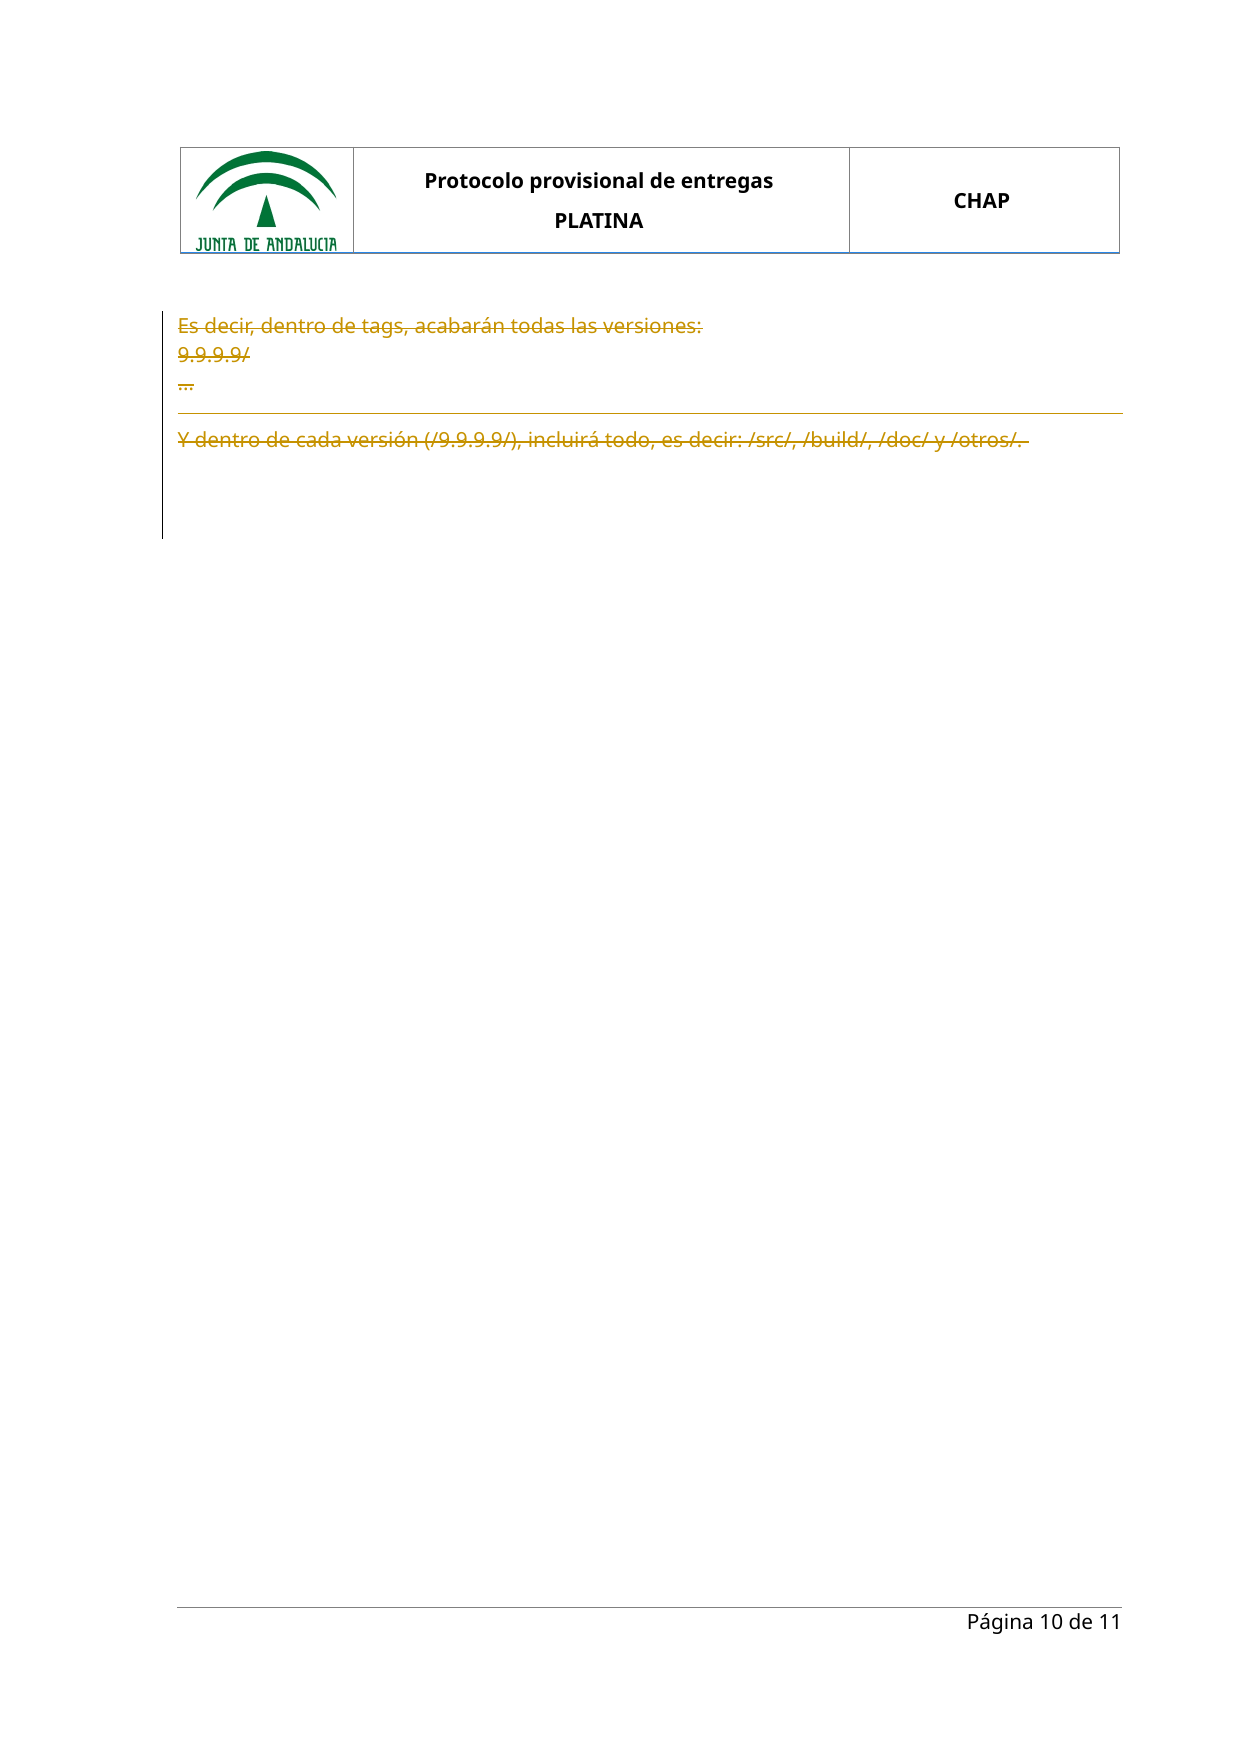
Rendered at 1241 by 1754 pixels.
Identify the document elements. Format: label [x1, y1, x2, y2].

picture [195, 151, 337, 251]
